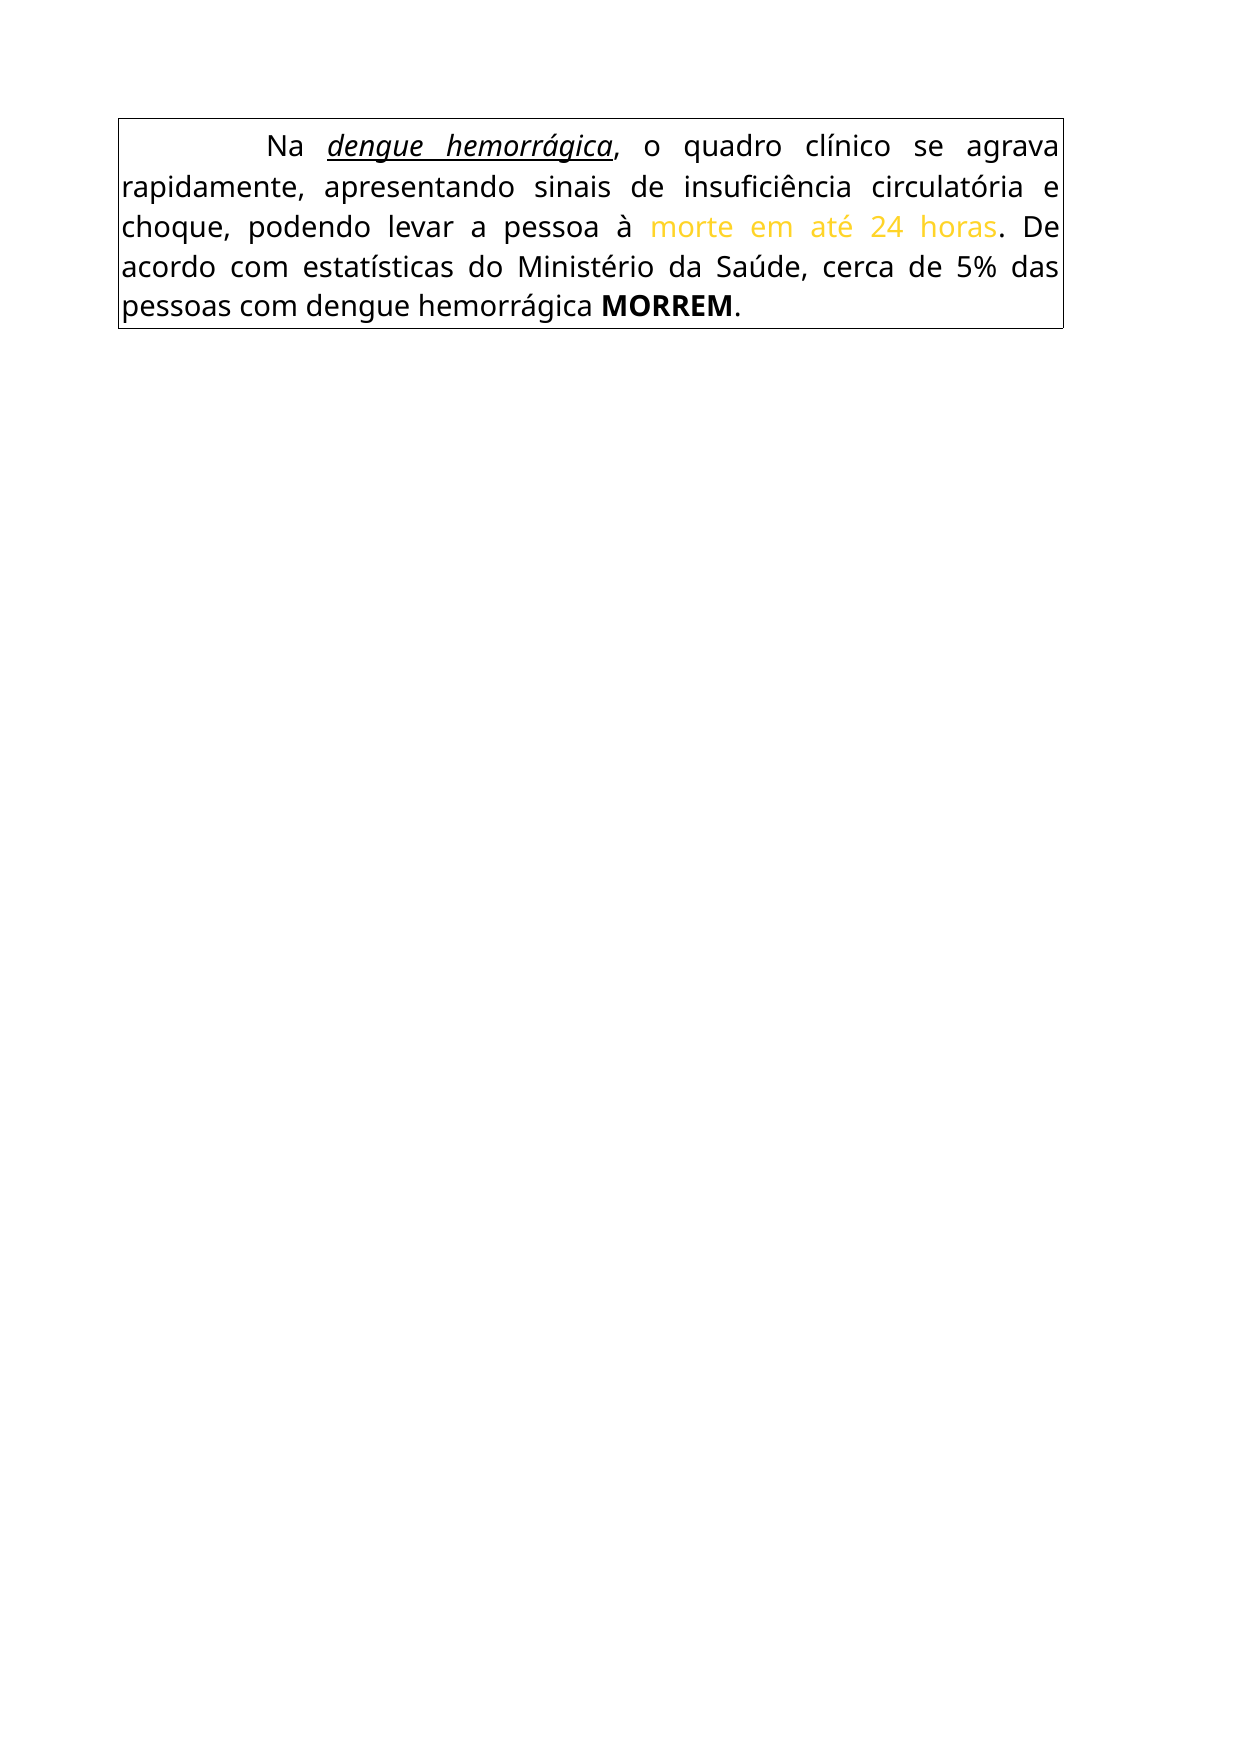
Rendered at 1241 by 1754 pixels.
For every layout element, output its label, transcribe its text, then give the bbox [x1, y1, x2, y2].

text Na dengue hemorrágica, o quadro clínico se agrava rapidamente, apresentando sinais de insuficiência circulatória e choque, podendo levar a pessoa à morte em até 24 horas. De acordo com estatísticas do Ministério da Saúde, cerca de 5% das pessoas com dengue hemorrágica MORREM. [119, 119, 1063, 328]
